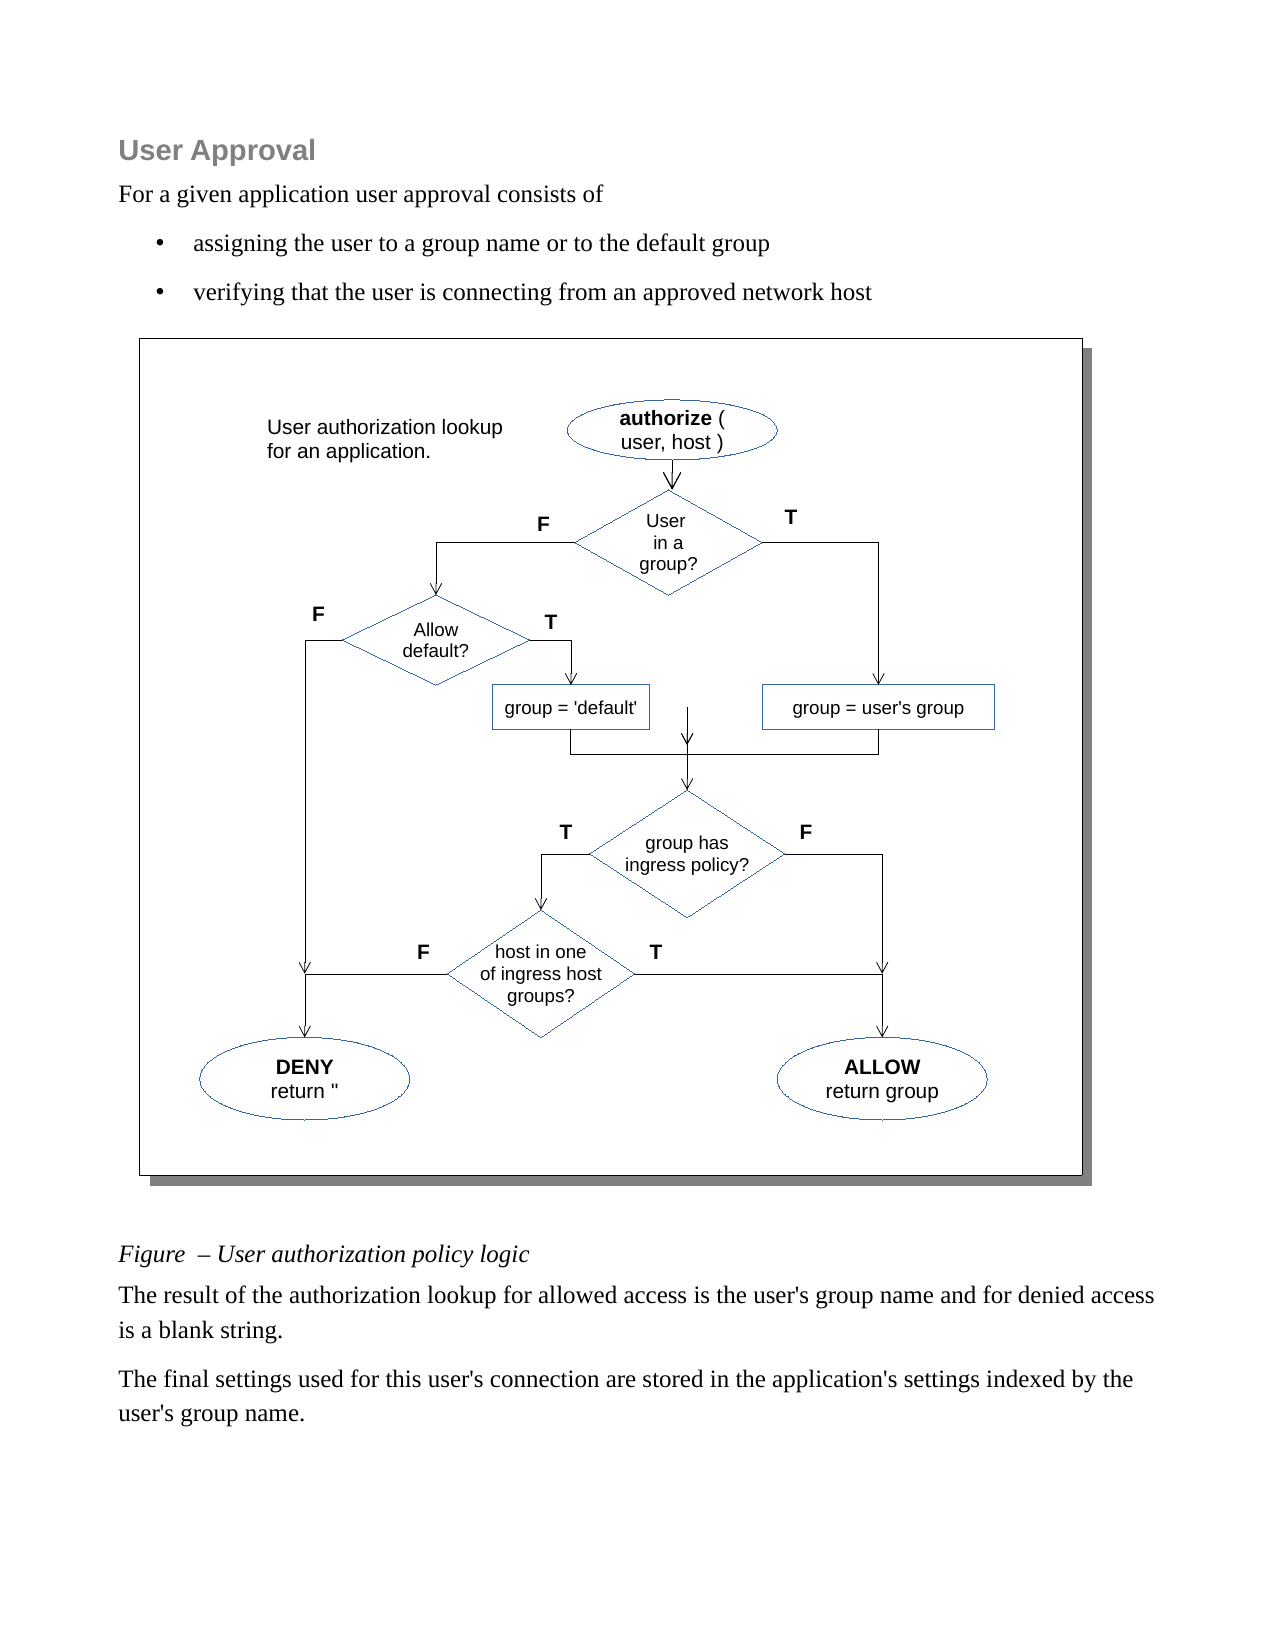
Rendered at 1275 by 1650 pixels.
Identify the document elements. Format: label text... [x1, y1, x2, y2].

list assigning the user to a group name or to the default group [156, 228, 1157, 257]
text Figure – User authorization policy logic [118, 1239, 1157, 1268]
list verifying that the user is connecting from an approved network host [156, 277, 1157, 306]
subtitle User Approval [118, 133, 1157, 166]
text The result of the authorization lookup for allowed access is the user's group name and for denied access is a blank string. [118, 1280, 1157, 1343]
text For a given application user approval consists of [118, 179, 1157, 207]
text The final settings used for this user's connection are stored in the application's settings indexed by the user's group name. [118, 1364, 1157, 1427]
